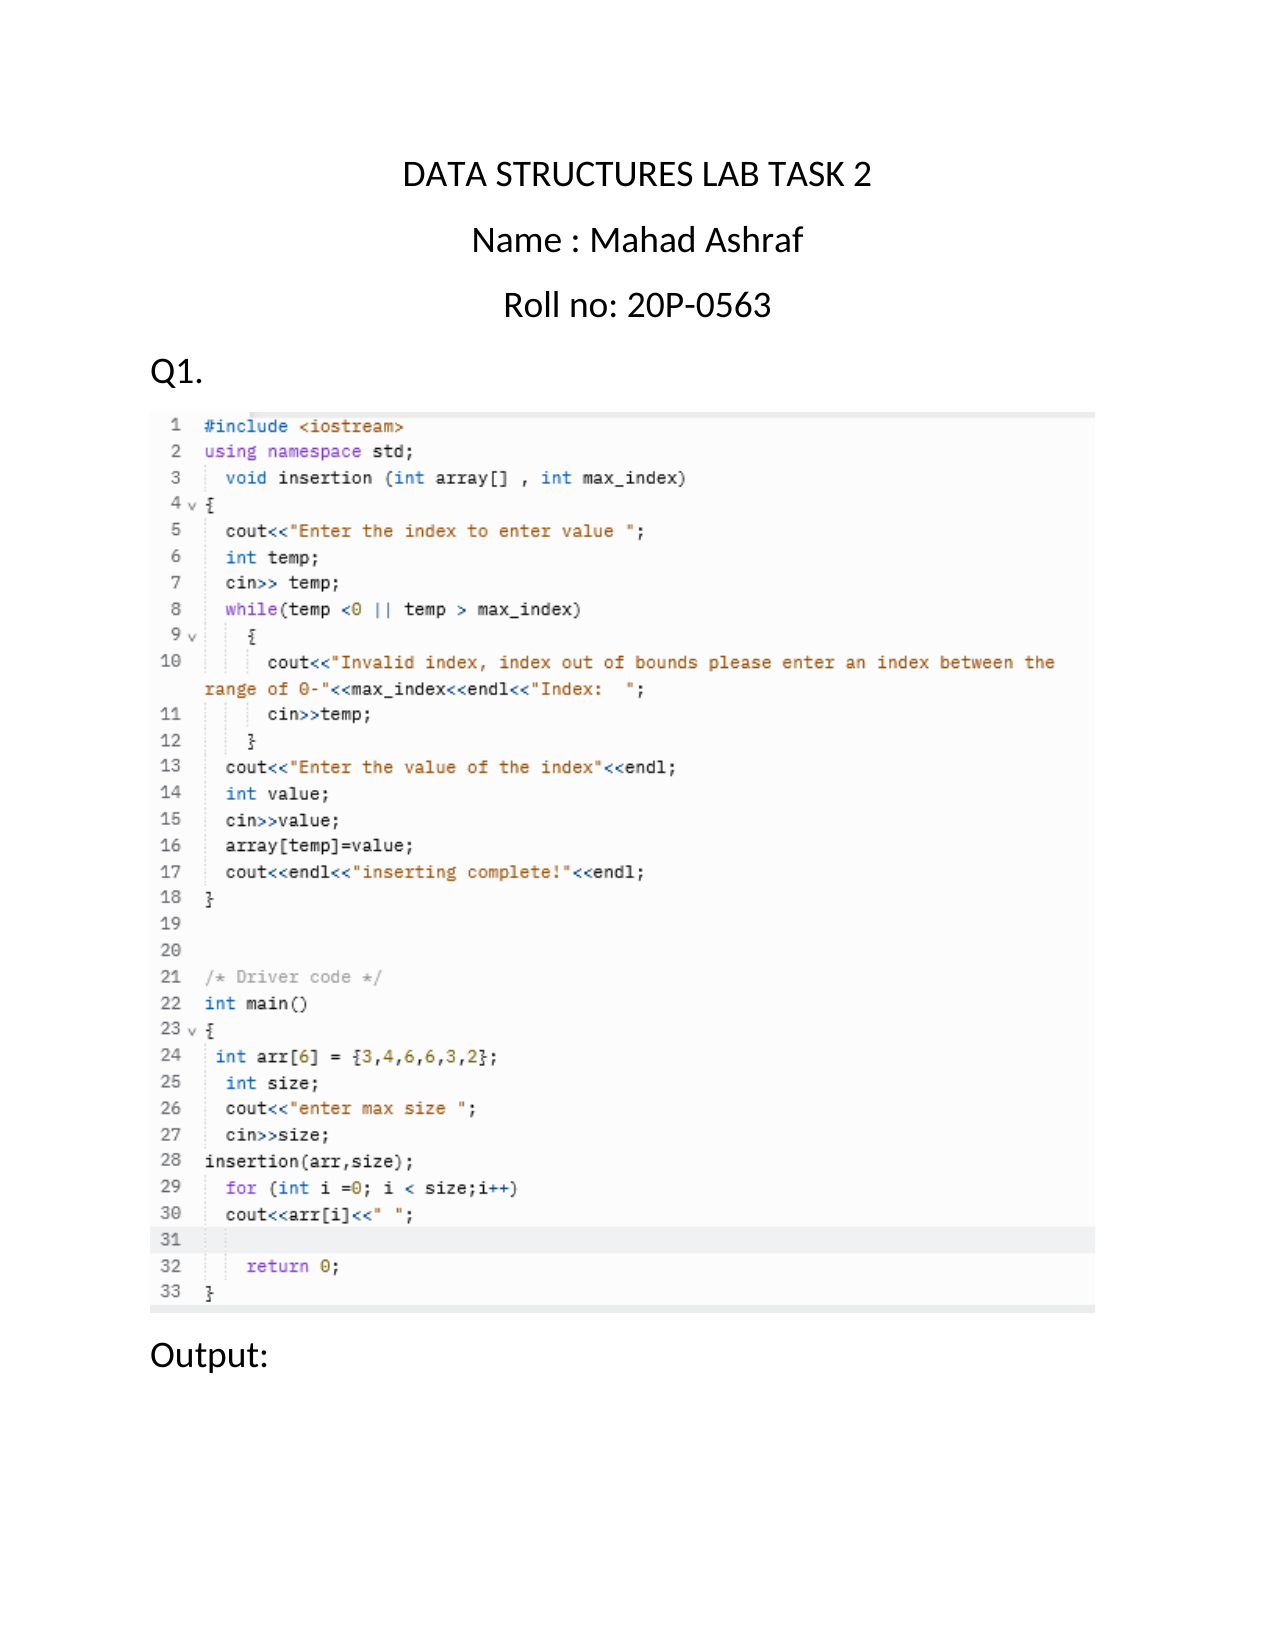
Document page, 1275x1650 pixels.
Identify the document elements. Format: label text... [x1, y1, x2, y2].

text Output: [150, 1331, 1125, 1377]
text DATA STRUCTURES LAB TASK 2 [150, 150, 1125, 196]
text Name : Mahad Ashraf [150, 216, 1125, 261]
text Roll no: 20P-0563 [150, 281, 1125, 327]
text Q1. [150, 347, 1125, 393]
